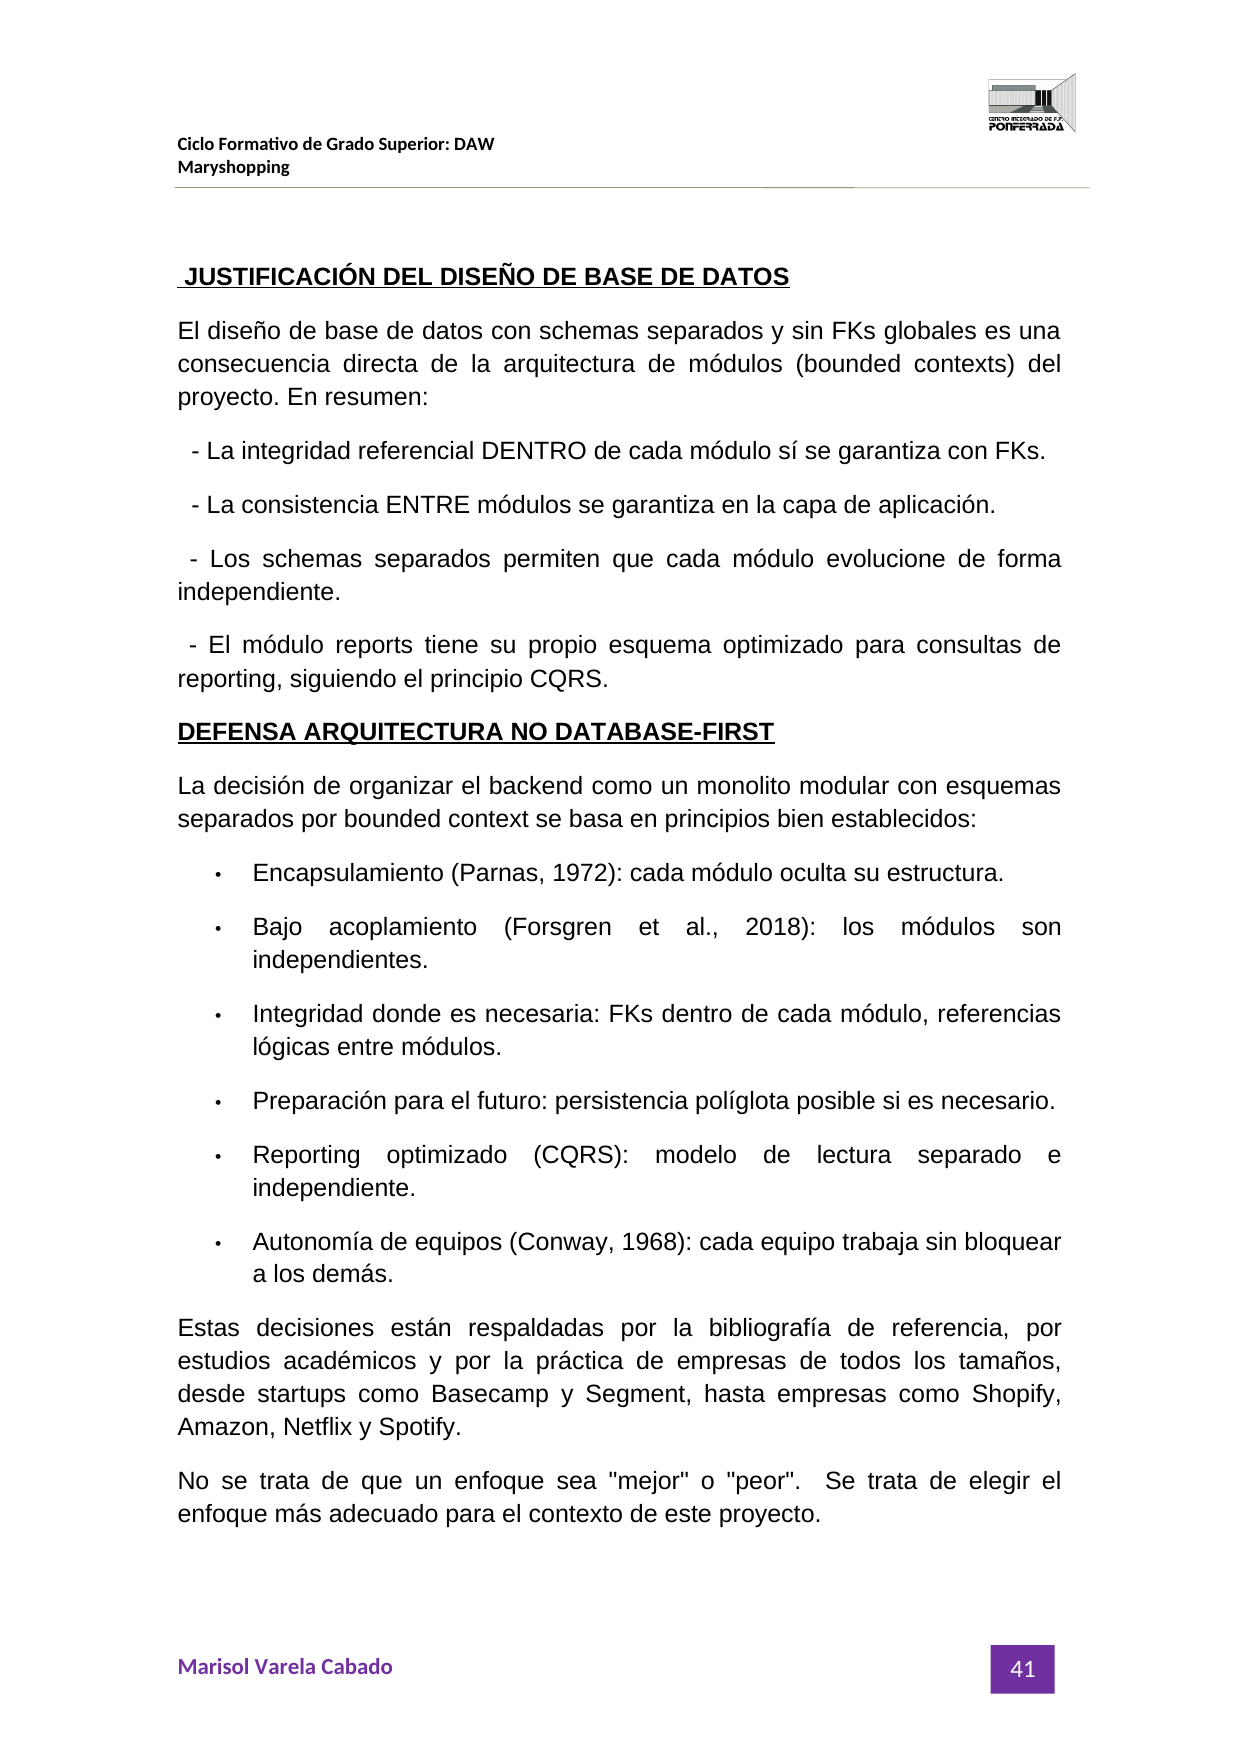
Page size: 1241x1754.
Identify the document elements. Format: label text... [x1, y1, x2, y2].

text DEFENSA ARQUITECTURA NO DATABASE-FIRST [177, 717, 1063, 746]
text - La integridad referencial DENTRO de cada módulo sí se garantiza con FKs. [177, 436, 1063, 465]
list Integridad donde es necesaria: FKs dentro de cada módulo, referencias lógicas entre módulos. [215, 999, 1063, 1061]
list Reporting optimizado (CQRS): modelo de lectura separado e independiente. [215, 1139, 1063, 1201]
list Preparación para el futuro: persistencia políglota posible si es necesario. [215, 1086, 1063, 1114]
text - El módulo reports tiene su propio esquema optimizado para consultas de reporting, siguiendo el principio CQRS. [177, 631, 1063, 692]
text Estas decisiones están respaldadas por la bibliografía de referencia, por estudios académicos y por la práctica de empresas de todos los tamaños, desde startups como Basecamp y Segment, hasta empresas como Shopify, Amazon, Netflix y Spotify. [177, 1313, 1063, 1441]
text No se trata de que un enfoque sea "mejor" o "peor". Se trata de elegir el enfoque más adecuado para el contexto de este proyecto. [177, 1466, 1063, 1528]
list Encapsulamiento (Parnas, 1972): cada módulo oculta su estructura. [215, 858, 1063, 887]
text El diseño de base de datos con schemas separados y sin FKs globales es una consecuencia directa de la arquitectura de módulos (bounded contexts) del proyecto. En resumen: [177, 316, 1063, 411]
text - La consistencia ENTRE módulos se garantiza en la capa de aplicación. [177, 490, 1063, 518]
text - Los schemas separados permiten que cada módulo evolucione de forma independiente. [177, 544, 1063, 605]
text JUSTIFICACIÓN DEL DISEÑO DE BASE DE DATOS [177, 262, 1063, 291]
list Bajo acoplamiento (Forsgren et al., 2018): los módulos son independientes. [215, 912, 1063, 974]
text La decisión de organizar el backend como un monolito modular con esquemas separados por bounded context se basa en principios bien establecidos: [177, 771, 1063, 833]
list Autonomía de equipos (Conway, 1968): cada equipo trabaja sin bloquear a los demás. [215, 1226, 1063, 1288]
